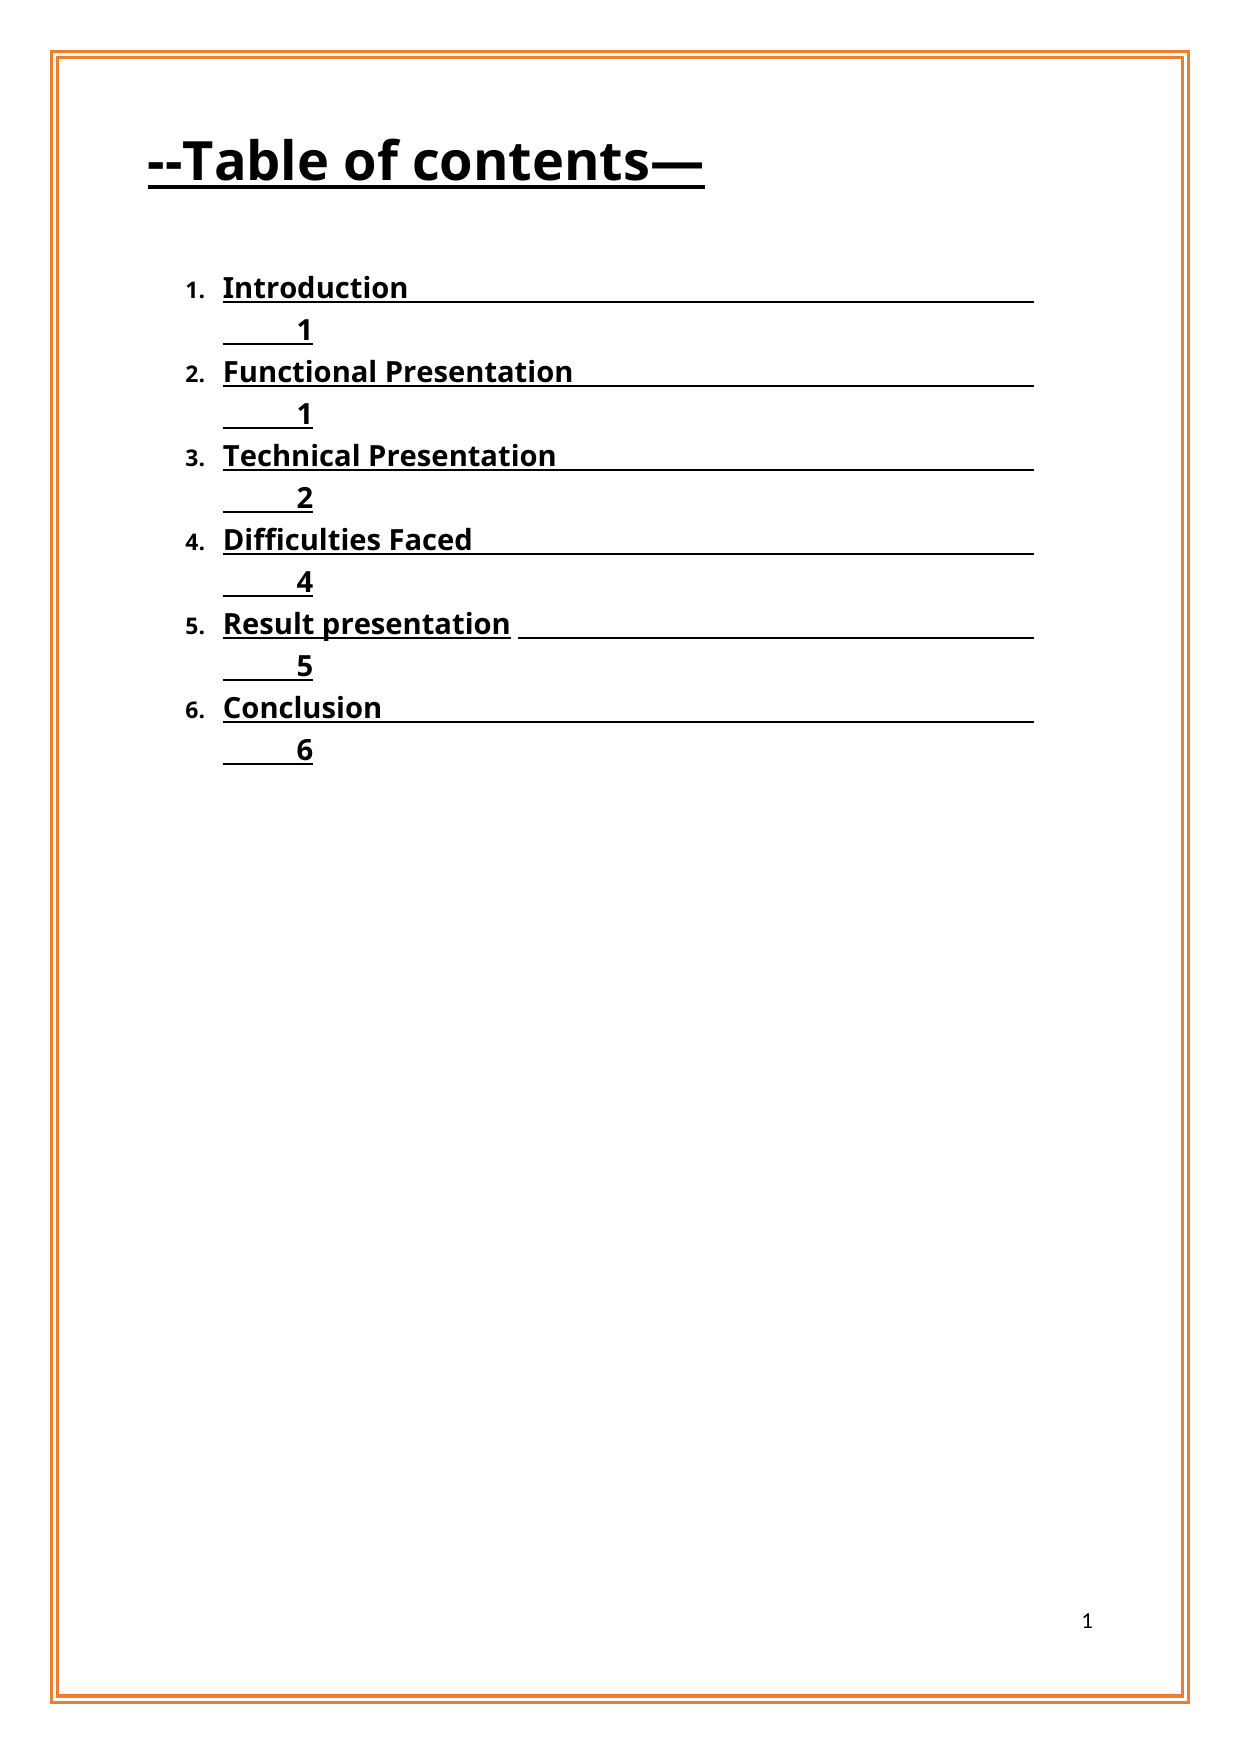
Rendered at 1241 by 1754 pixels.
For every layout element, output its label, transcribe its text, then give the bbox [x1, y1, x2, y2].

list Conclusion 6 [185, 687, 1093, 769]
list Functional Presentation 1 [185, 351, 1093, 433]
list Difficulties Faced 4 [185, 519, 1093, 601]
text --Table of contents— [148, 123, 1093, 196]
list Technical Presentation 2 [185, 435, 1093, 517]
list Result presentation 5 [185, 603, 1093, 685]
list Introduction 1 [185, 267, 1093, 349]
